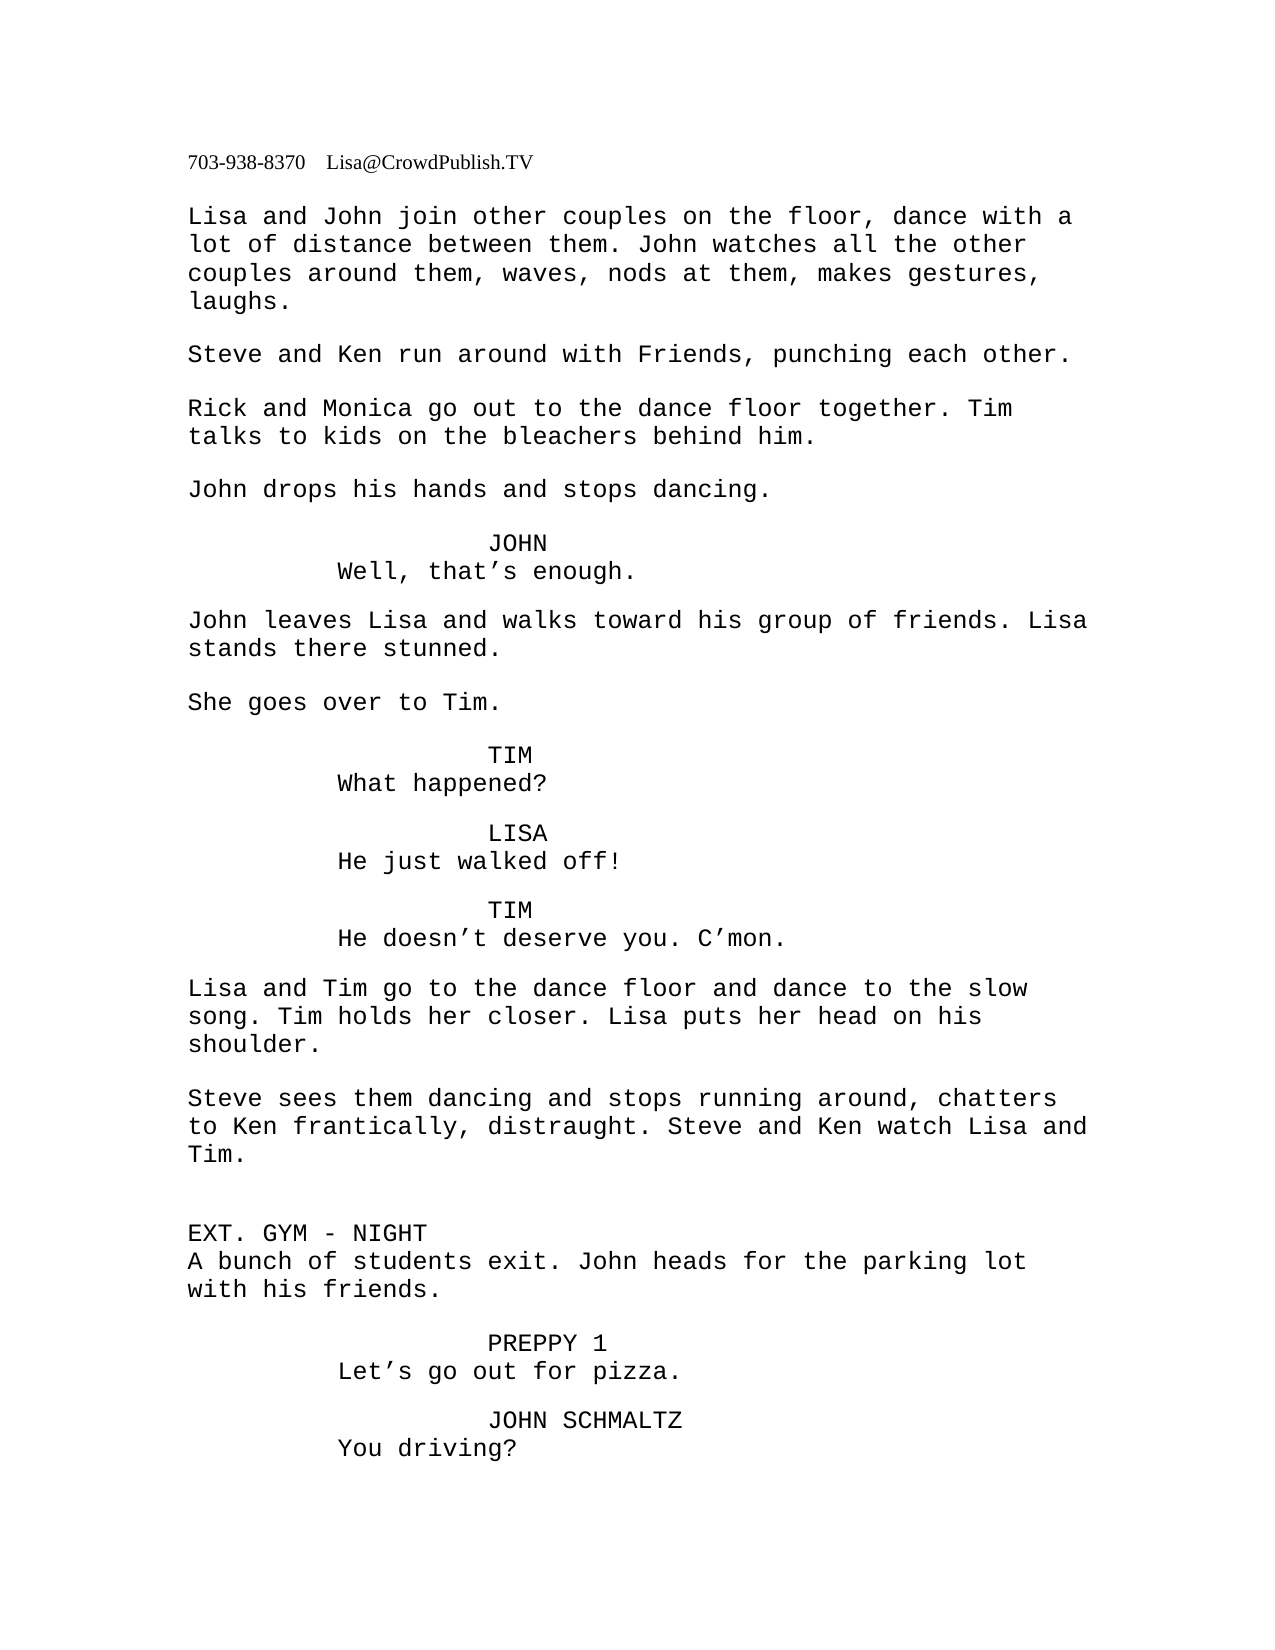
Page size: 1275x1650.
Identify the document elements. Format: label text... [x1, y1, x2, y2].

text He doesn’t deserve you. C’mon. [337, 926, 937, 954]
text He just walked off! [337, 848, 937, 877]
text TIM [187, 898, 1087, 926]
text PREPPY 1 [187, 1330, 1087, 1358]
text A bunch of students exit. John heads for the parking lot with his friends. [187, 1248, 1087, 1305]
text Lisa and John join other couples on the floor, dance with a lot of distance between them. John watches all the other couples around them, waves, nods at them, makes gestures, laughs. [187, 203, 1087, 317]
text John drops his hands and stops dancing. [187, 477, 1087, 505]
text Lisa and Tim go to the dance floor and dance to the slow song. Tim holds her closer. Lisa puts her head on his shoulder. [187, 975, 1087, 1060]
text TIM [187, 743, 1087, 771]
text JOHN SCHMALTZ [187, 1408, 1087, 1436]
text Steve and Ken run around with Friends, punching each other. [187, 342, 1087, 370]
text You driving? [337, 1436, 937, 1464]
text Let’s go out for pizza. [337, 1358, 937, 1387]
text LISA [187, 820, 1087, 848]
text What happened? [337, 771, 937, 799]
subtitle EXT. GYM - NIGHT [187, 1220, 1087, 1248]
text She goes over to Tim. [187, 689, 1087, 718]
text John leaves Lisa and walks toward his group of friends. Lisa stands there stunned. [187, 608, 1087, 664]
text Rick and Monica go out to the dance floor together. Tim talks to kids on the bleachers behind him. [187, 395, 1087, 452]
text Steve sees them dancing and stops running around, chatters to Ken frantically, distraught. Steve and Ken watch Lisa and Tim. [187, 1085, 1087, 1170]
text Well, that’s enough. [337, 558, 937, 587]
text JOHN [187, 530, 1087, 558]
